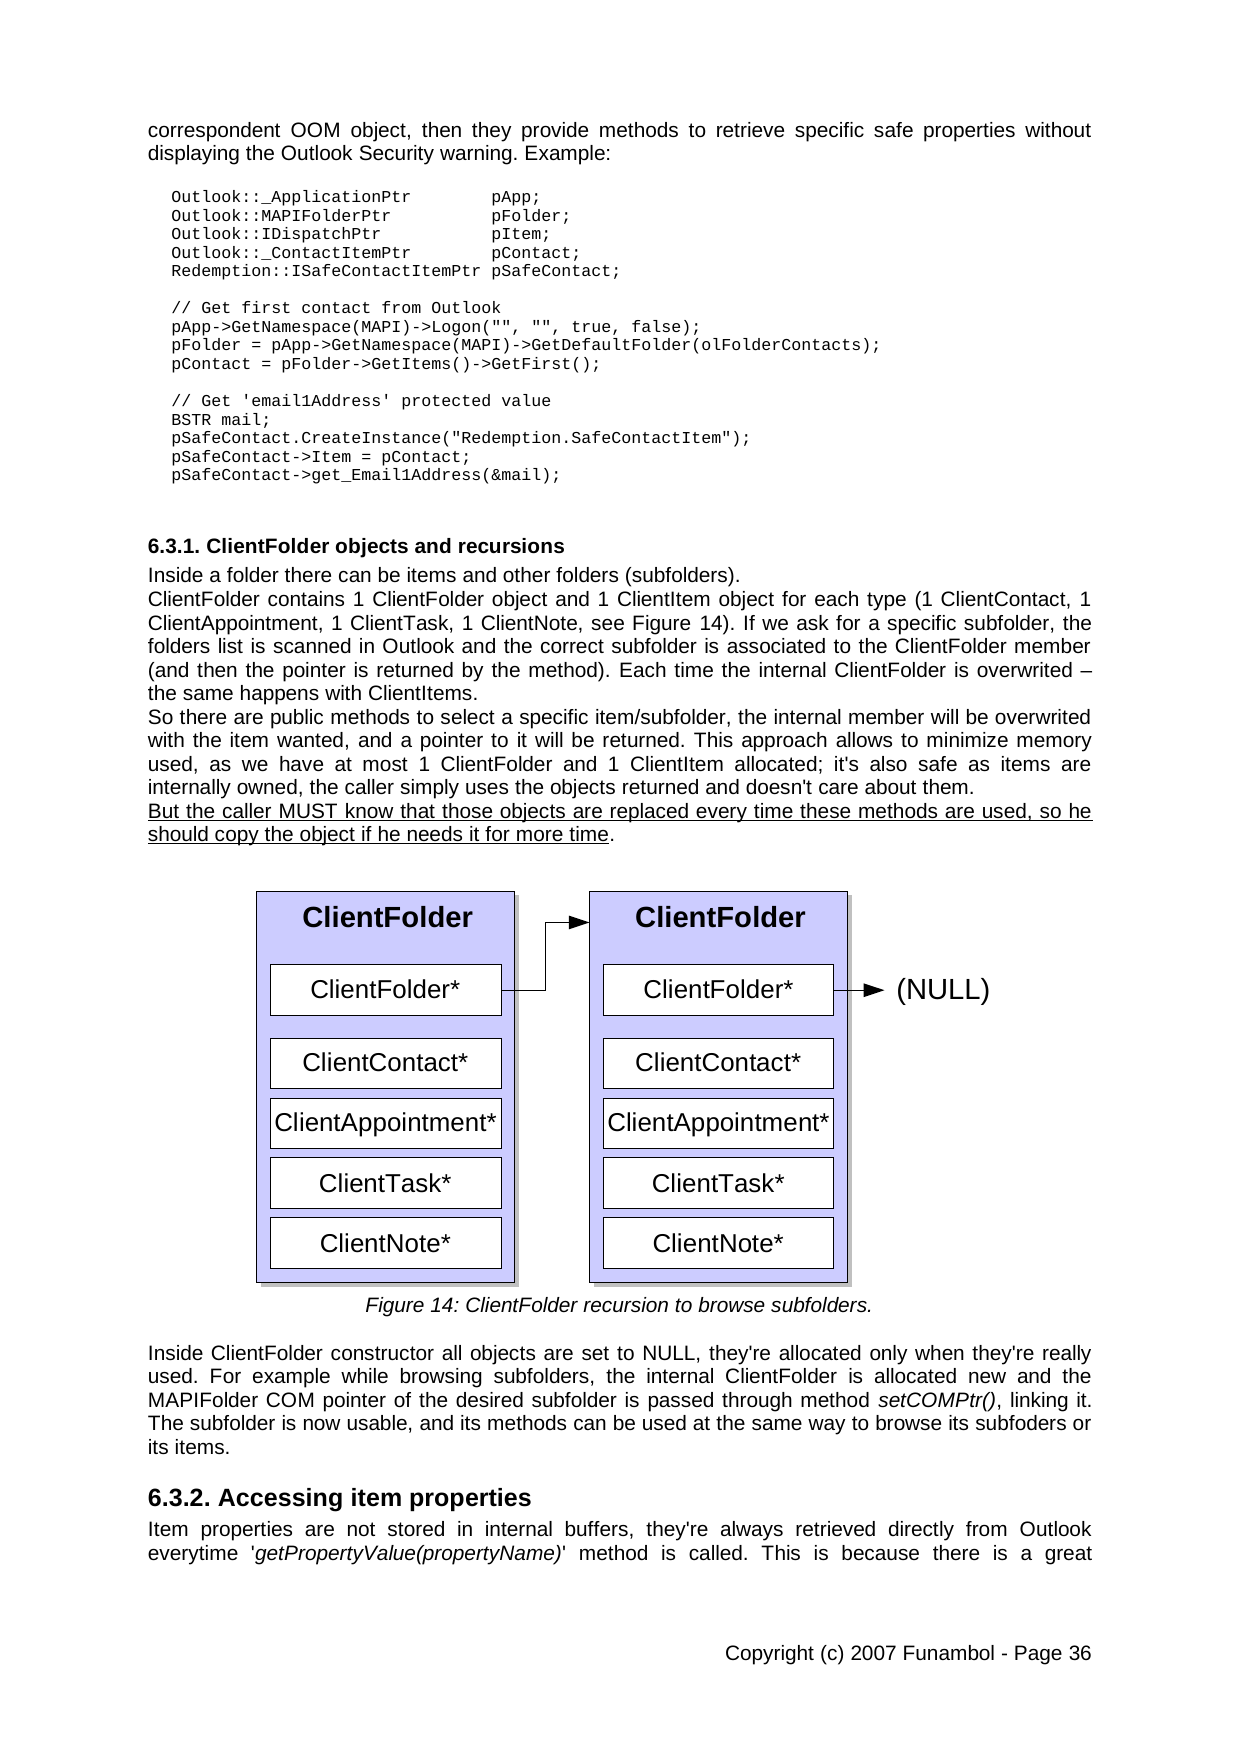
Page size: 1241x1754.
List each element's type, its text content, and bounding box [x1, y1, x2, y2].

text But the caller MUST know that those objects are replaced every time these methods are used, so he [148, 799, 1093, 820]
subtitle ClientFolder objects and recursions [148, 534, 1093, 558]
subtitle Accessing item properties [148, 1484, 1093, 1512]
table_header Outlook::_ApplicationPtr pApp; Outlook::MAPIFolderPtr pFolder; Outlook::IDispatchPtr pItem; Outlook::_ContactItemPtr pContact; Redemption::ISafeContactItemPtr pSafeContact; // Get first contact from Outlook pApp->GetNamespace(MAPI)->Logon("", "", true, false); pFolder = pApp->GetNamespace(MAPI)->GetDefaultFolder(olFolderContacts); pContact = pFolder->GetItems()->GetFirst(); // Get 'email1Address' protected value BSTR mail; pSafeContact.CreateInstance("Redemption.SafeContactItem"); pSafeContact->Item = pContact; pSafeContact->get_Email1Address(&mail); [148, 165, 1093, 509]
text ClientFolder contains 1 ClientFolder object and 1 ClientItem object for each type (1 ClientContact, 1 ClientAppointment, 1 ClientTask, 1 ClientNote, see Figure 14). If we ask for a specific subfolder, the folders list is scanned in Outlook and the correct subfolder is associated to the ClientFolder member (and then the pointer is returned by the method). Each time the internal ClientFolder is overwrited – the same happens with ClientItems. [148, 587, 1093, 705]
text Inside ClientFolder constructor all objects are set to NULL, they're allocated only when they're really used. For example while browsing subfolders, the internal ClientFolder is allocated new and the MAPIFolder COM pointer of the desired subfolder is passed through method setCOMPtr(), linking it. The subfolder is now usable, and its methods can be used at the same way to browse its subfoders or its items. [148, 846, 1093, 1459]
text Figure 14: ClientFolder recursion to browse subfolders. [244, 882, 996, 1317]
text correspondent OOM object, then they provide methods to retrieve specific safe properties without displaying the Outlook Security warning. Example: [148, 118, 1093, 165]
text So there are public methods to select a specific item/subfolder, the internal member will be overwrited with the item wanted, and a pointer to it will be returned. This approach allows to minimize memory used, as we have at most 1 ClientFolder and 1 ClientItem allocated; it's also safe as items are internally owned, the caller simply uses the objects returned and doesn't care about them. [148, 705, 1093, 799]
text should copy the object if he needs it for more time. [148, 821, 1093, 846]
text Inside a folder there can be items and other folders (subfolders). [148, 564, 1093, 587]
text Item properties are not stored in internal buffers, they're always retrieved directly from Outlook everytime 'getPropertyValue(propertyName)' method is called. This is because there is a great [148, 1518, 1093, 1565]
